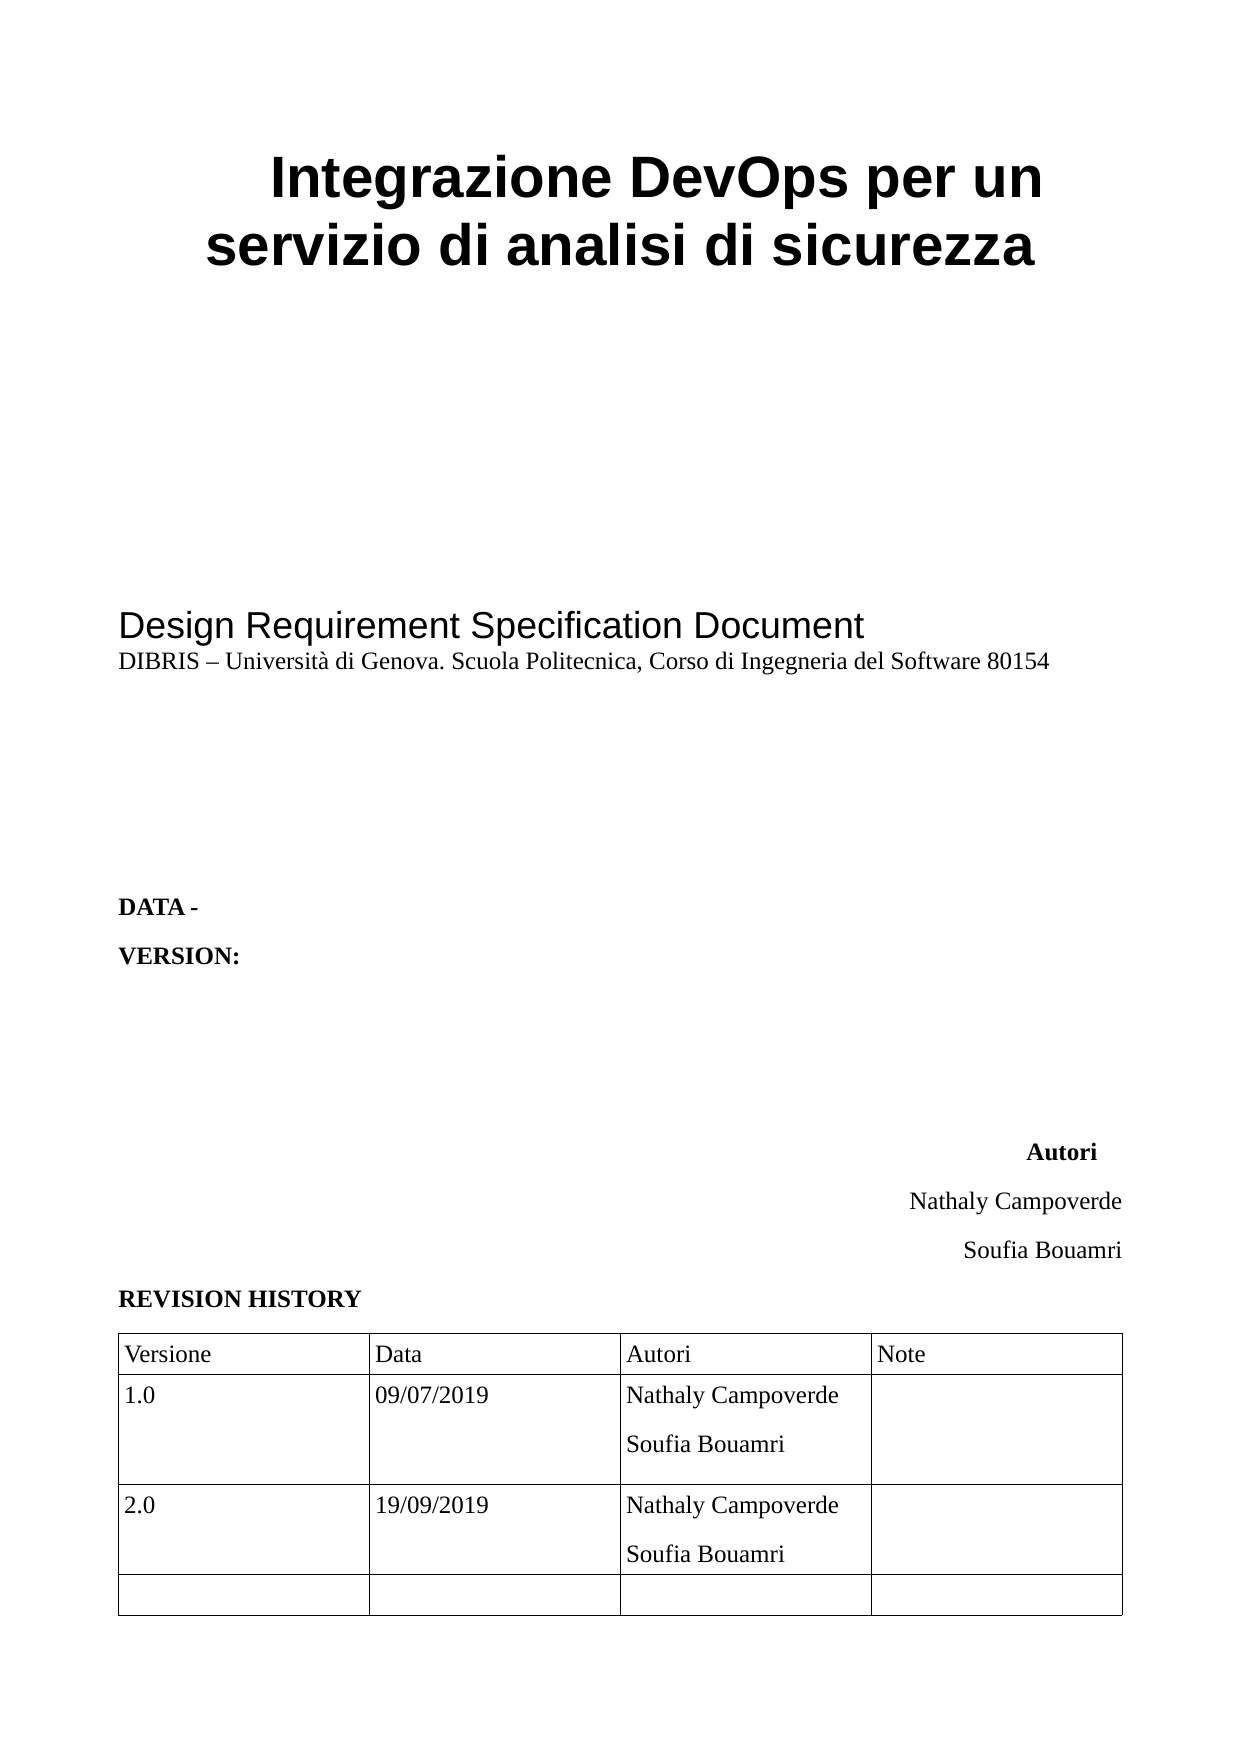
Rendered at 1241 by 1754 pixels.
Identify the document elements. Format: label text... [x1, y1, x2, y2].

text Nathaly Campoverde [118, 1186, 1122, 1215]
table_cell [872, 1375, 1122, 1484]
table_cell [370, 1575, 620, 1615]
table_cell 2.0 [119, 1485, 369, 1574]
text Autori [118, 1137, 1122, 1166]
table_header Data [370, 1334, 620, 1374]
table_header Autori [621, 1334, 871, 1374]
text REVISION HISTORY [118, 1284, 1122, 1313]
table_cell Nathaly Campoverde Soufia Bouamri [621, 1375, 871, 1484]
table_header Versione [119, 1334, 369, 1374]
text Integrazione DevOps per un servizio di analisi di sicurezza [118, 143, 1122, 277]
text VERSION: [118, 941, 1122, 969]
text Soufia Bouamri [118, 1235, 1122, 1264]
text DIBRIS – Università di Genova. Scuola Politecnica, Corso di Ingegneria del Software 80154 [118, 646, 1122, 675]
table_cell [872, 1485, 1122, 1574]
table_header Note [872, 1334, 1122, 1374]
table_cell [872, 1575, 1122, 1615]
text Design Requirement Specification Document [118, 603, 1122, 646]
table_cell 19/09/2019 [370, 1485, 620, 1574]
table_cell [621, 1575, 871, 1615]
table_cell [119, 1575, 369, 1615]
table_cell Nathaly Campoverde Soufia Bouamri [621, 1485, 871, 1574]
table_cell 09/07/2019 [370, 1375, 620, 1484]
table_cell 1.0 [119, 1375, 369, 1484]
text DATA - [118, 892, 1122, 921]
